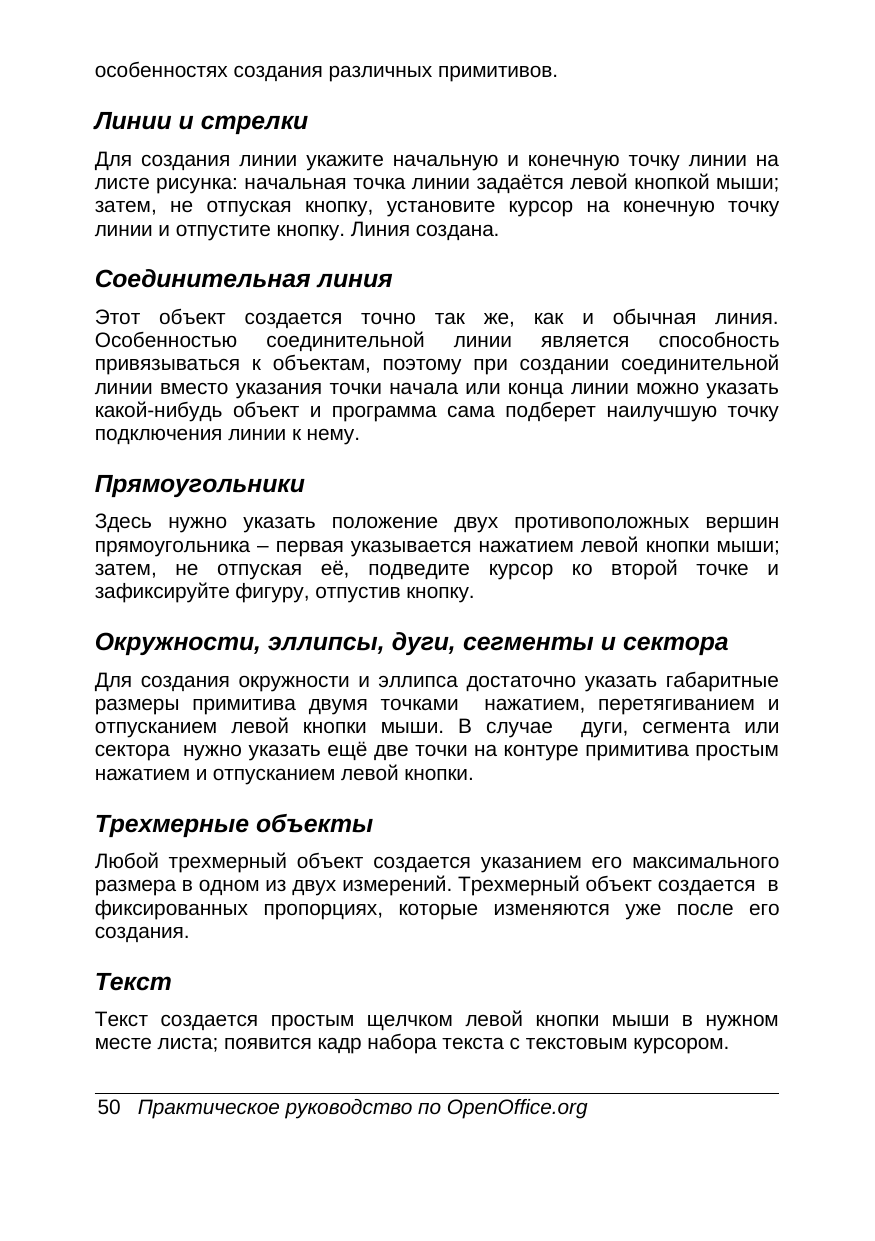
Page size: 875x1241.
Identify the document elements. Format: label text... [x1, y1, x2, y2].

subtitle Соединительная линия [94, 265, 779, 293]
text Этот объект создается точно так же, как и обычная линия. Особенностью соединительной линии является способность привязываться к объектам, поэтому при создании соединительной линии вместо указания точки начала или конца линии можно указать какой-нибудь объект и программа сама подберет наилучшую точку подключения линии к нему. [94, 306, 779, 445]
text Любой трехмерный объект создается указанием его максимального размера в одном из двух измерений. Трехмерный объект создается в фиксированных пропорциях, которые изменяются уже после его создания. [94, 850, 779, 943]
subtitle Прямоугольники [94, 470, 779, 498]
subtitle Текст [94, 968, 779, 995]
text Здесь нужно указать положение двух противоположных вершин прямоугольника – первая указывается нажатием левой кнопки мыши; затем, не отпуская её, подведите курсор ко второй точке и зафиксируйте фигуру, отпустив кнопку. [94, 510, 779, 603]
subtitle Трехмерные объекты [94, 809, 779, 837]
text Для создания окружности и эллипса достаточно указать габаритные размеры примитива двумя точками нажатием, перетягиванием и отпусканием левой кнопки мыши. В случае дуги, сегмента или сектора нужно указать ещё две точки на контуре примитива простым нажатием и отпусканием левой кнопки. [94, 668, 779, 784]
text Текст создается простым щелчком левой кнопки мыши в нужном месте листа; появится кадр набора текста с текстовым курсором. [94, 1008, 779, 1054]
subtitle Линии и стрелки [94, 107, 779, 135]
text особенностях создания различных примитивов. [94, 59, 779, 82]
subtitle Окружности, эллипсы, дуги, сегменты и сектора [94, 628, 779, 656]
text Для создания линии укажите начальную и конечную точку линии на листе рисунка: начальная точка линии задаётся левой кнопкой мыши; затем, не отпуская кнопку, установите курсор на конечную точку линии и отпустите кнопку. Линия создана. [94, 147, 779, 240]
